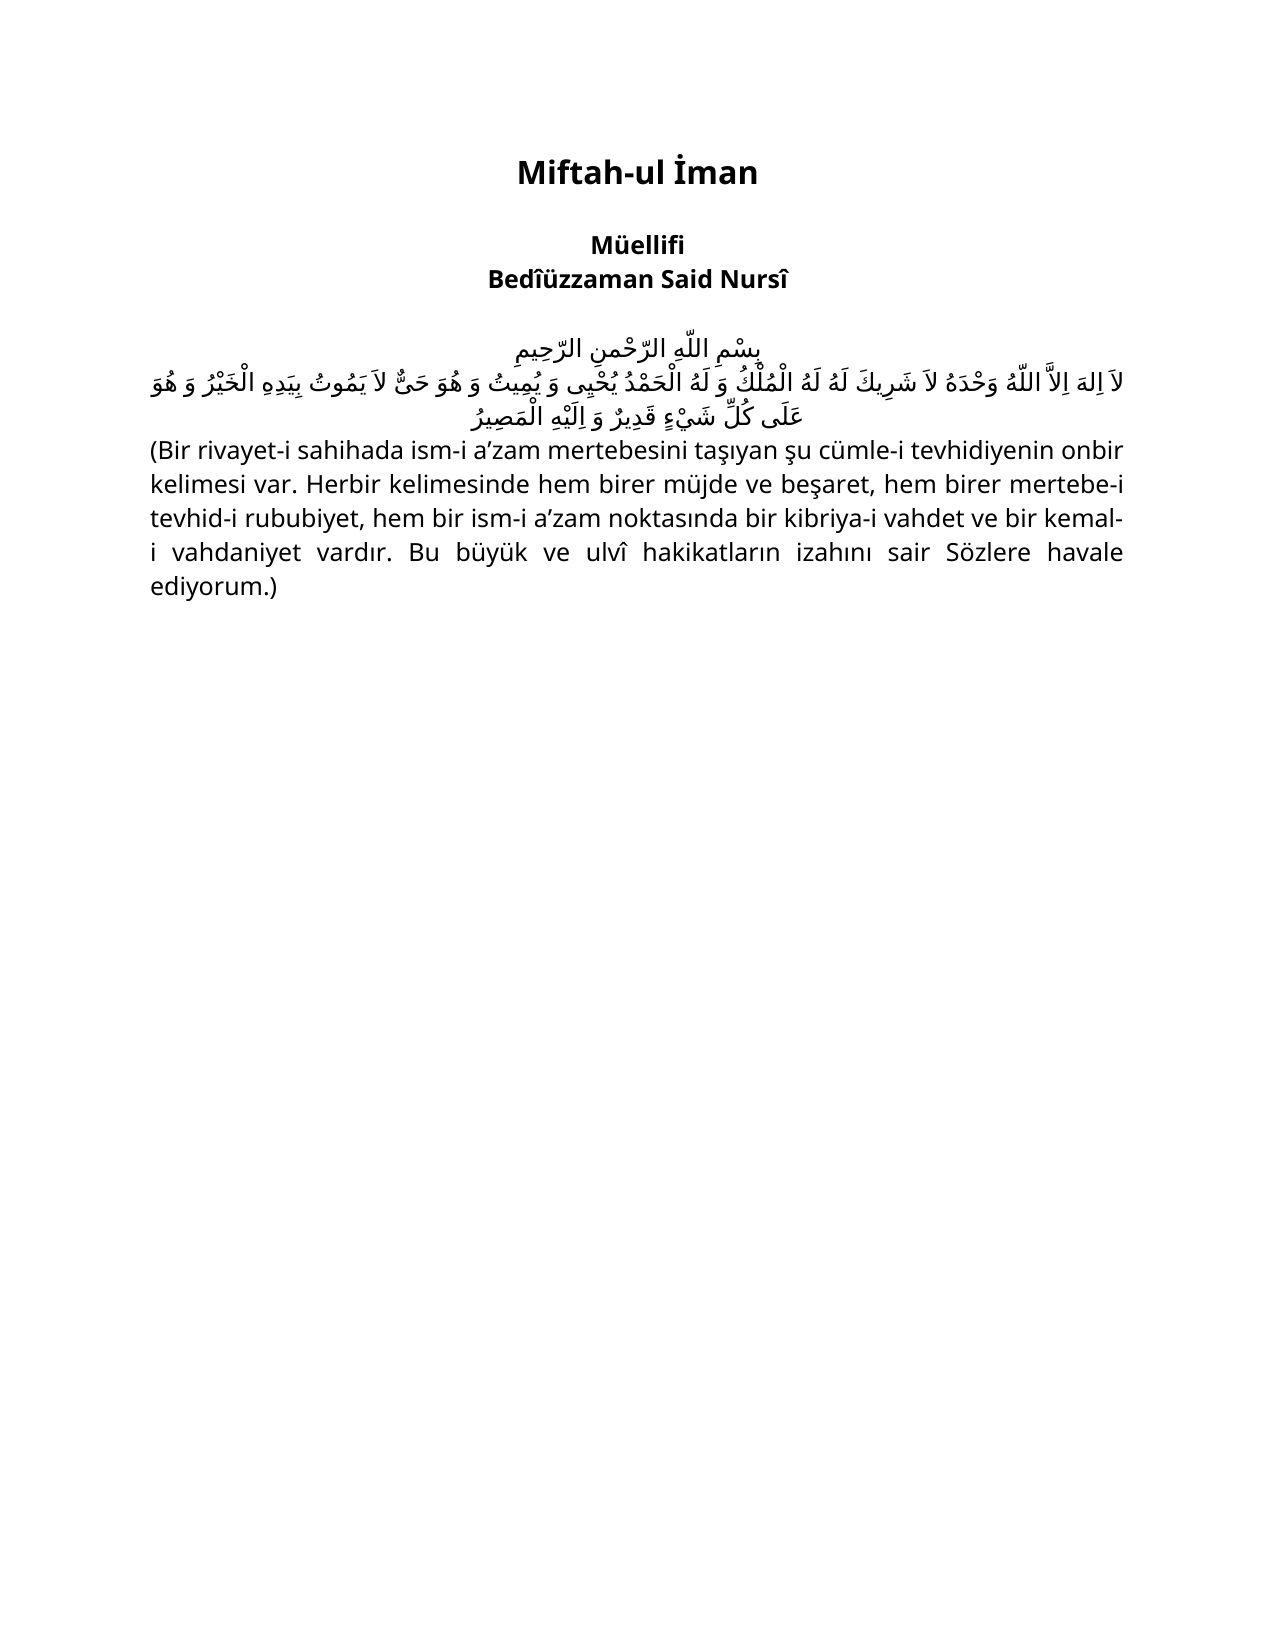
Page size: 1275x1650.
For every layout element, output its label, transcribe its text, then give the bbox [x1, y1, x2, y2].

text لاَ اِلهَ اِلاَّ اللّهُ وَحْدَهُ لاَ شَرِيكَ لَهُ لَهُ الْمُلْكُ وَ لَهُ الْحَمْدُ يُحْيِى وَ يُمِيتُ وَ هُوَ حَىٌّ لاَ يَمُوتُ بِيَدِهِ الْخَيْرُ وَ هُوَ عَلَى كُلِّ شَيْءٍ قَدِيرٌ وَ اِلَيْهِ الْمَصِيرُ [150, 364, 1125, 432]
subtitle Miftah-ul İman [150, 150, 1125, 194]
text Bedîüzzaman Said Nursî [150, 262, 1125, 296]
text (Bir rivayet-i sahihada ism-i a’zam mertebesini taşıyan şu cümle-i tevhidiyenin onbir kelimesi var. Herbir kelimesinde hem birer müjde ve beşaret, hem birer mertebe-i tevhid-i rububiyet, hem bir ism-i a’zam noktasında bir kibriya-i vahdet ve bir kemal-i vahdaniyet vardır. Bu büyük ve ulvî hakikatların izahını sair Sözlere havale ediyorum.) [150, 432, 1125, 603]
text بِسْمِ اللّهِ الرّحْمنِ الرّحِيمِ [150, 330, 1125, 364]
text Müellifi [150, 228, 1125, 262]
